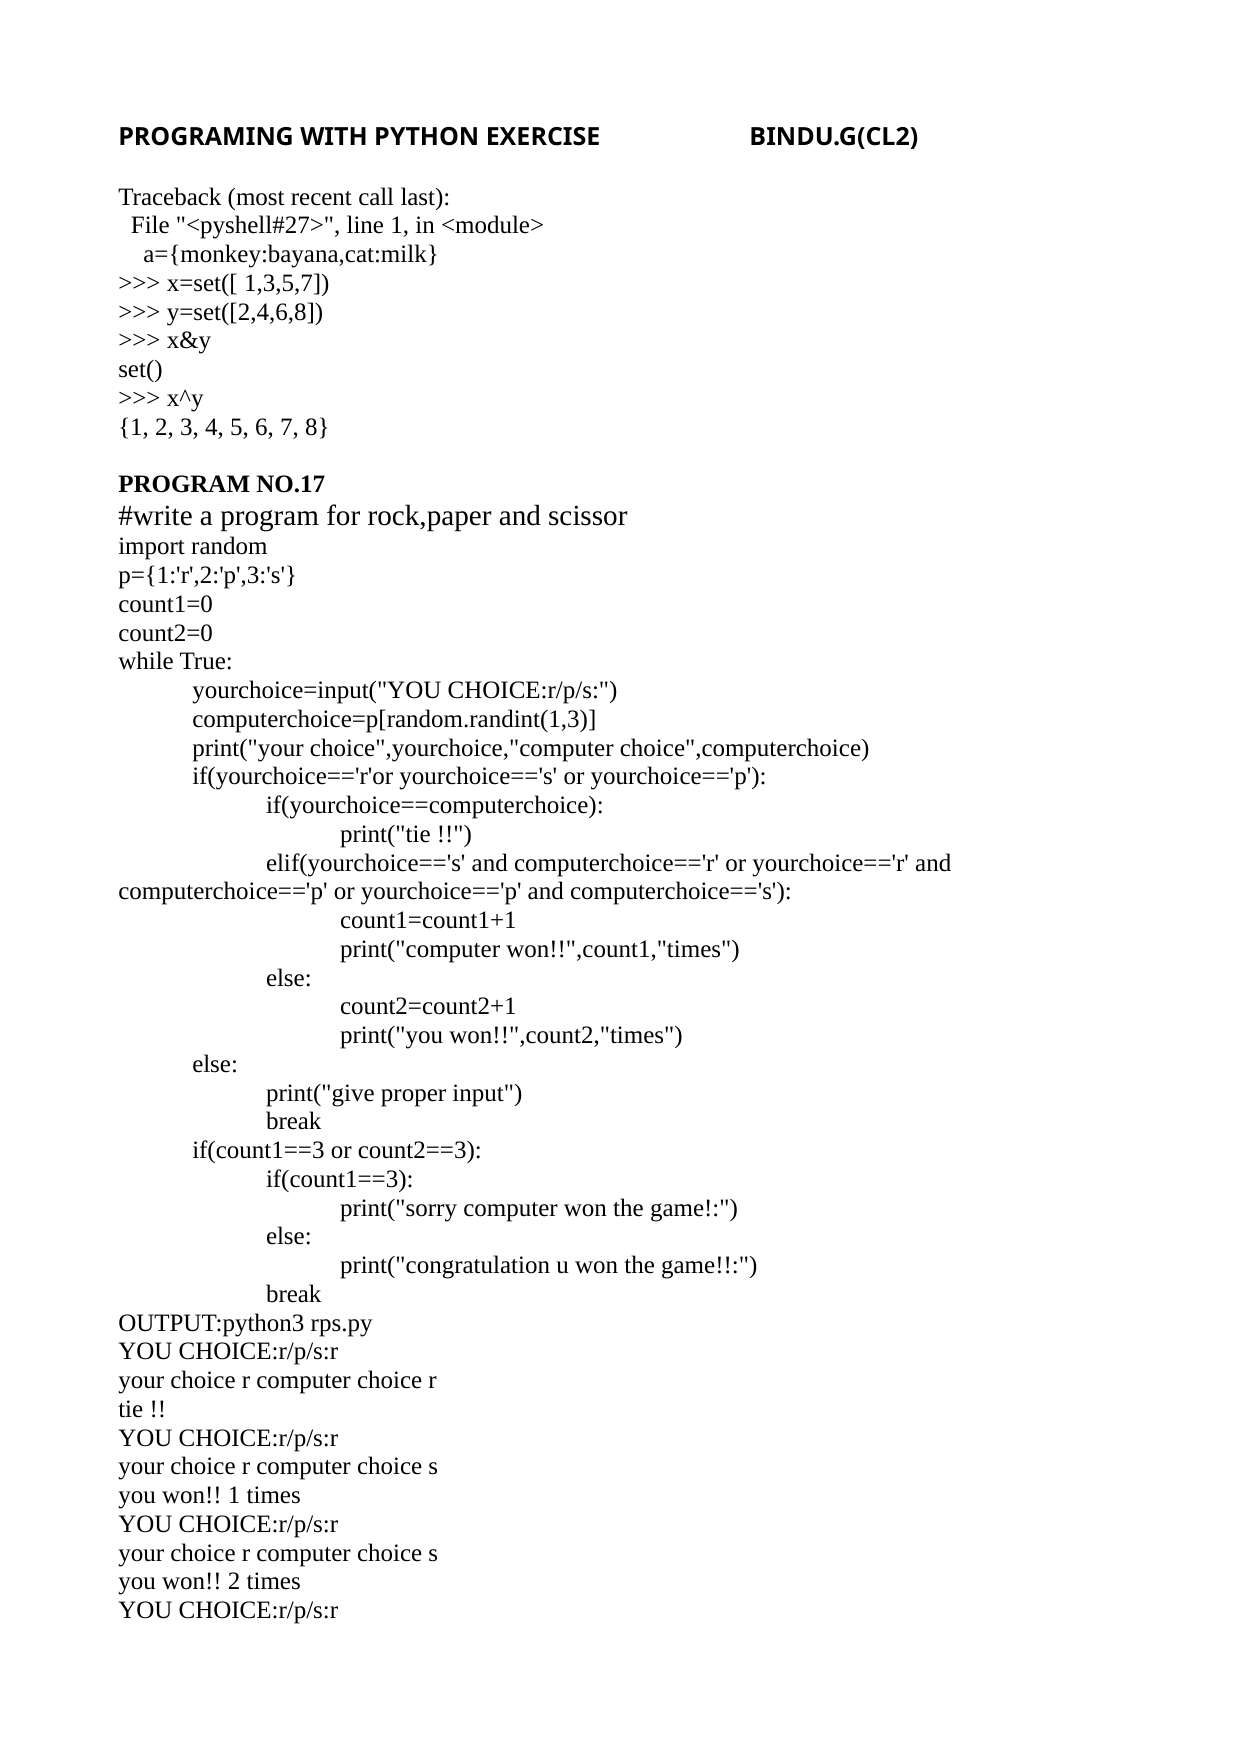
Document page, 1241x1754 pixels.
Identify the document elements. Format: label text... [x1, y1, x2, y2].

text tie !! [118, 1394, 1122, 1423]
text a={monkey:bayana,cat:milk} [118, 239, 1122, 268]
text YOU CHOICE:r/p/s:r [118, 1509, 1122, 1538]
text >>> y=set([2,4,6,8]) [118, 297, 1122, 325]
text break [118, 1106, 1122, 1135]
text you won!! 1 times [118, 1480, 1122, 1509]
text File "<pyshell#27>", line 1, in <module> [118, 210, 1122, 239]
text print("tie !!") [118, 819, 1122, 848]
text if(yourchoice=='r'or yourchoice=='s' or yourchoice=='p'): [118, 761, 1122, 790]
text >>> x^y [118, 383, 1122, 412]
text >>> x&y [118, 325, 1122, 354]
text print("computer won!!",count1,"times") [118, 934, 1122, 963]
text PROGRAM NO.17 [118, 469, 1122, 498]
text count1=0 [118, 589, 1122, 618]
text >>> x=set([ 1,3,5,7]) [118, 268, 1122, 297]
text else: [118, 963, 1122, 991]
text your choice r computer choice r [118, 1365, 1122, 1394]
text YOU CHOICE:r/p/s:r [118, 1423, 1122, 1451]
text Traceback (most recent call last): [118, 182, 1122, 210]
text print("congratulation u won the game!!:") [118, 1250, 1122, 1279]
text print("give proper input") [118, 1078, 1122, 1106]
text else: [118, 1049, 1122, 1078]
text you won!! 2 times [118, 1566, 1122, 1595]
text set() [118, 354, 1122, 383]
text count1=count1+1 [118, 905, 1122, 934]
text yourchoice=input("YOU CHOICE:r/p/s:") [118, 675, 1122, 704]
text elif(yourchoice=='s' and computerchoice=='r' or yourchoice=='r' and computerchoice=='p' or yourchoice=='p' and computerchoice=='s'): [118, 848, 1122, 905]
text else: [118, 1221, 1122, 1250]
text {1, 2, 3, 4, 5, 6, 7, 8} [118, 412, 1122, 440]
text YOU CHOICE:r/p/s:r [118, 1595, 1122, 1624]
text count2=0 [118, 618, 1122, 646]
text your choice r computer choice s [118, 1451, 1122, 1480]
text YOU CHOICE:r/p/s:r [118, 1336, 1122, 1365]
text your choice r computer choice s [118, 1538, 1122, 1566]
text if(count1==3): [118, 1164, 1122, 1193]
text p={1:'r',2:'p',3:'s'} [118, 560, 1122, 589]
text OUTPUT:python3 rps.py [118, 1308, 1122, 1336]
text import random [118, 531, 1122, 560]
text print("you won!!",count2,"times") [118, 1020, 1122, 1049]
text while True: [118, 646, 1122, 675]
text print("sorry computer won the game!:") [118, 1193, 1122, 1221]
text count2=count2+1 [118, 991, 1122, 1020]
text print("your choice",yourchoice,"computer choice",computerchoice) [118, 733, 1122, 761]
text if(count1==3 or count2==3): [118, 1135, 1122, 1164]
text break [118, 1279, 1122, 1308]
text #write a program for rock,paper and scissor [118, 498, 1122, 531]
text computerchoice=p[random.randint(1,3)] [118, 704, 1122, 733]
text if(yourchoice==computerchoice): [118, 790, 1122, 819]
